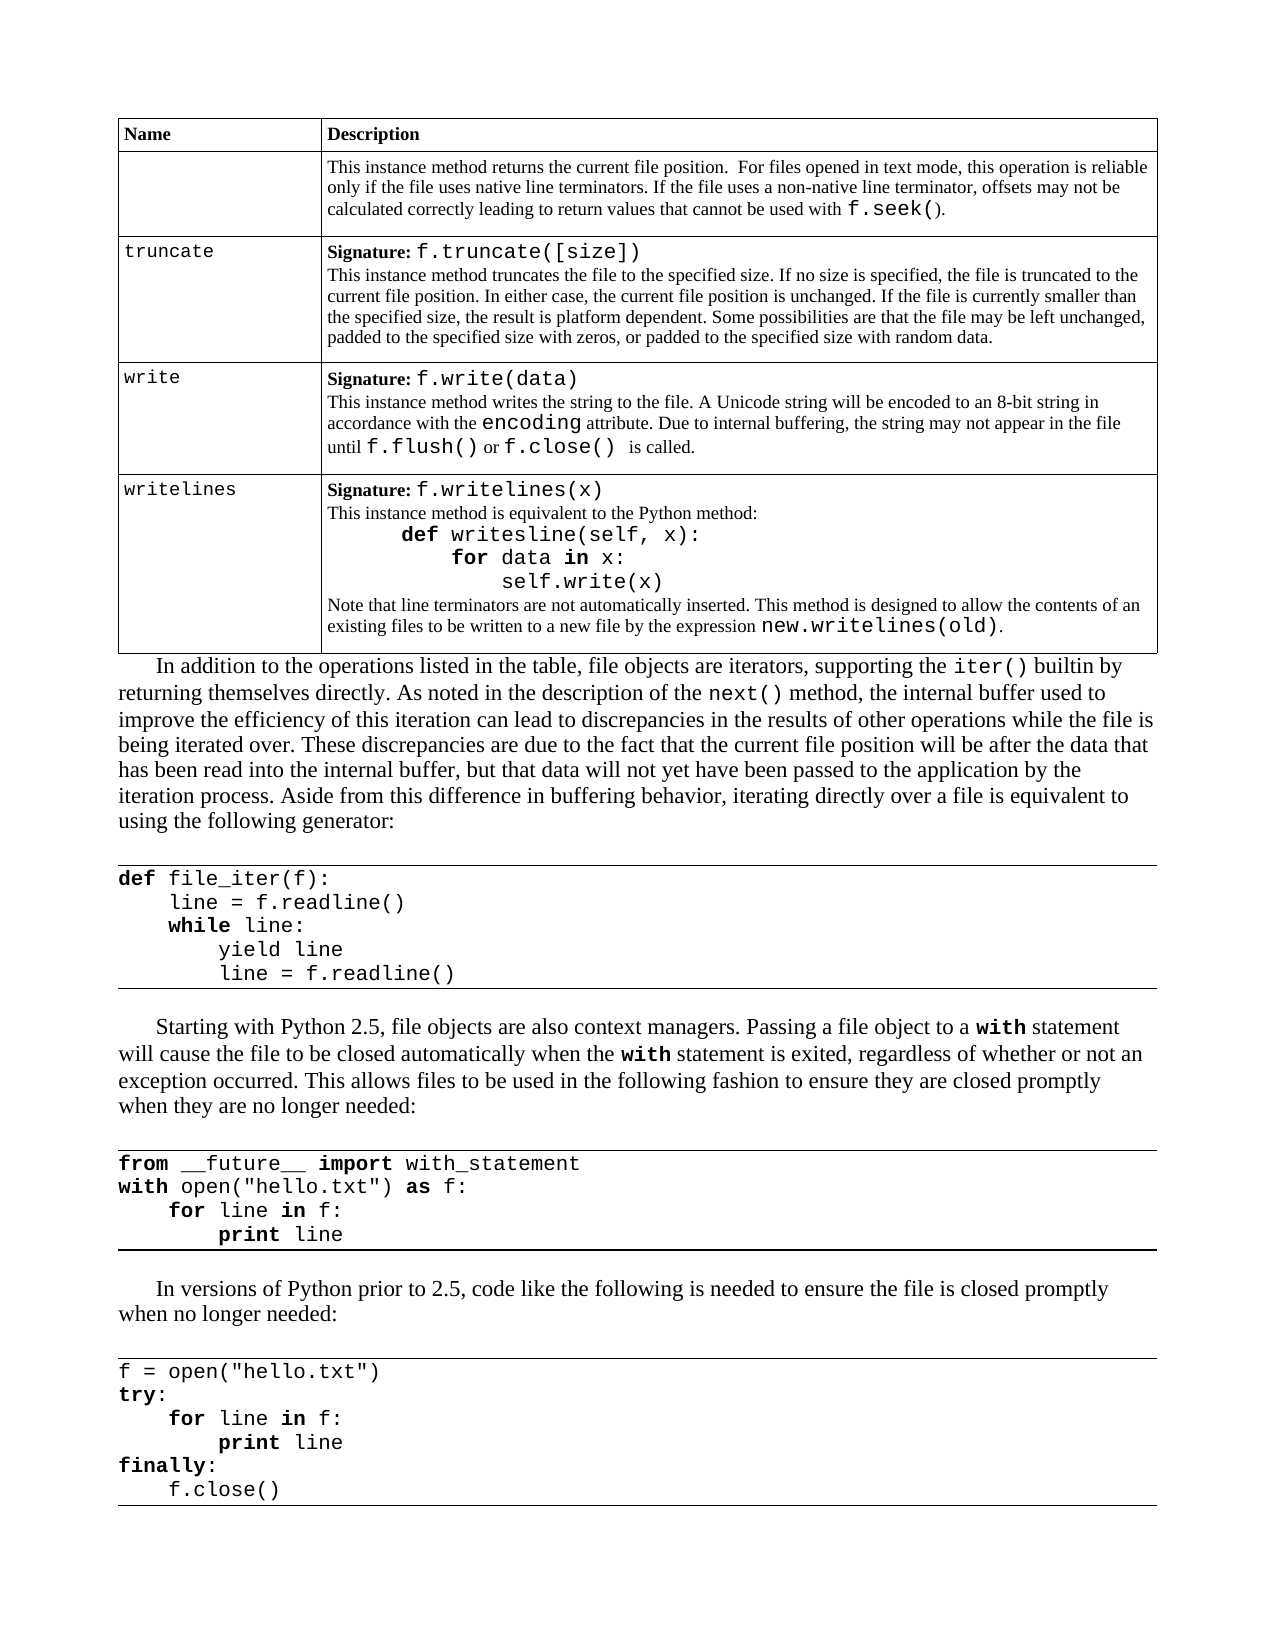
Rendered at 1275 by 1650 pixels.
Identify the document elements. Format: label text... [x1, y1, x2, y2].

text f.close() [118, 1479, 1157, 1505]
table_cell This instance method returns the current file position. For files opened in text mode, this operation is reliable only if the file uses native line terminators. If the file uses a non-native line terminator, offsets may not be calculated correctly leading to return values that cannot be used with f.seek(). [322, 152, 1157, 236]
text Starting with Python 2.5, file objects are also context managers. Passing a file object to a with statement will cause the file to be closed automatically when the with statement is exited, regardless of whether or not an exception occurred. This allows files to be used in the following fashion to ensure they are closed promptly when they are no longer needed: [118, 1014, 1157, 1118]
table_cell truncate [119, 237, 321, 362]
text f = open("hello.txt") [118, 1359, 1157, 1384]
table_cell Signature: f.write(data) This instance method writes the string to the file. A Unicode string will be encoded to an 8-bit string in accordance with the encoding attribute. Due to internal buffering, the string may not appear in the file until f.flush() or f.close() is called. [322, 363, 1157, 473]
text finally: [118, 1455, 1157, 1479]
text print line [118, 1432, 1157, 1455]
table_header Description [322, 119, 1157, 151]
text print line [118, 1224, 1157, 1249]
table_cell Signature: f.truncate([size]) This instance method truncates the file to the specified size. If no size is specified, the file is truncated to the current file position. In either case, the current file position is unchanged. If the file is currently smaller than the specified size, the result is platform dependent. Some possibilities are that the file may be left unchanged, padded to the specified size with zeros, or padded to the specified size with random data. [322, 237, 1157, 362]
table_cell [119, 152, 321, 236]
text def file_iter(f): [118, 866, 1157, 892]
table_cell writelines [119, 475, 321, 653]
text from __future__ import with_statement [118, 1151, 1157, 1177]
text In versions of Python prior to 2.5, code like the following is needed to ensure the file is closed promptly when no longer needed: [118, 1276, 1157, 1326]
text with open("hello.txt") as f: [118, 1177, 1157, 1200]
text line = f.readline() [118, 963, 1157, 988]
table_cell Signature: f.writelines(x) This instance method is equivalent to the Python method: def writesline(self, x): for data in x: self.write(x) Note that line terminators are not automatically inserted. This method is designed to allow the contents of an existing files to be written to a new file by the expression new.writelines(old). [322, 475, 1157, 653]
text yield line [118, 939, 1157, 963]
text for line in f: [118, 1408, 1157, 1432]
text try: [118, 1384, 1157, 1408]
text In addition to the operations listed in the table, file objects are iterators, supporting the iter() builtin by returning themselves directly. As noted in the description of the next() method, the internal buffer used to improve the efficiency of this iteration can lead to discrepancies in the results of other operations while the file is being iterated over. These discrepancies are due to the fact that the current file position will be after the data that has been read into the internal buffer, but that data will not yet have been passed to the application by the iteration process. Aside from this difference in buffering behavior, iterating directly over a file is equivalent to using the following generator: [118, 654, 1157, 834]
table_header Name [119, 119, 321, 151]
text line = f.readline() [118, 892, 1157, 915]
text while line: [118, 915, 1157, 939]
text for line in f: [118, 1200, 1157, 1224]
table_cell write [119, 363, 321, 473]
